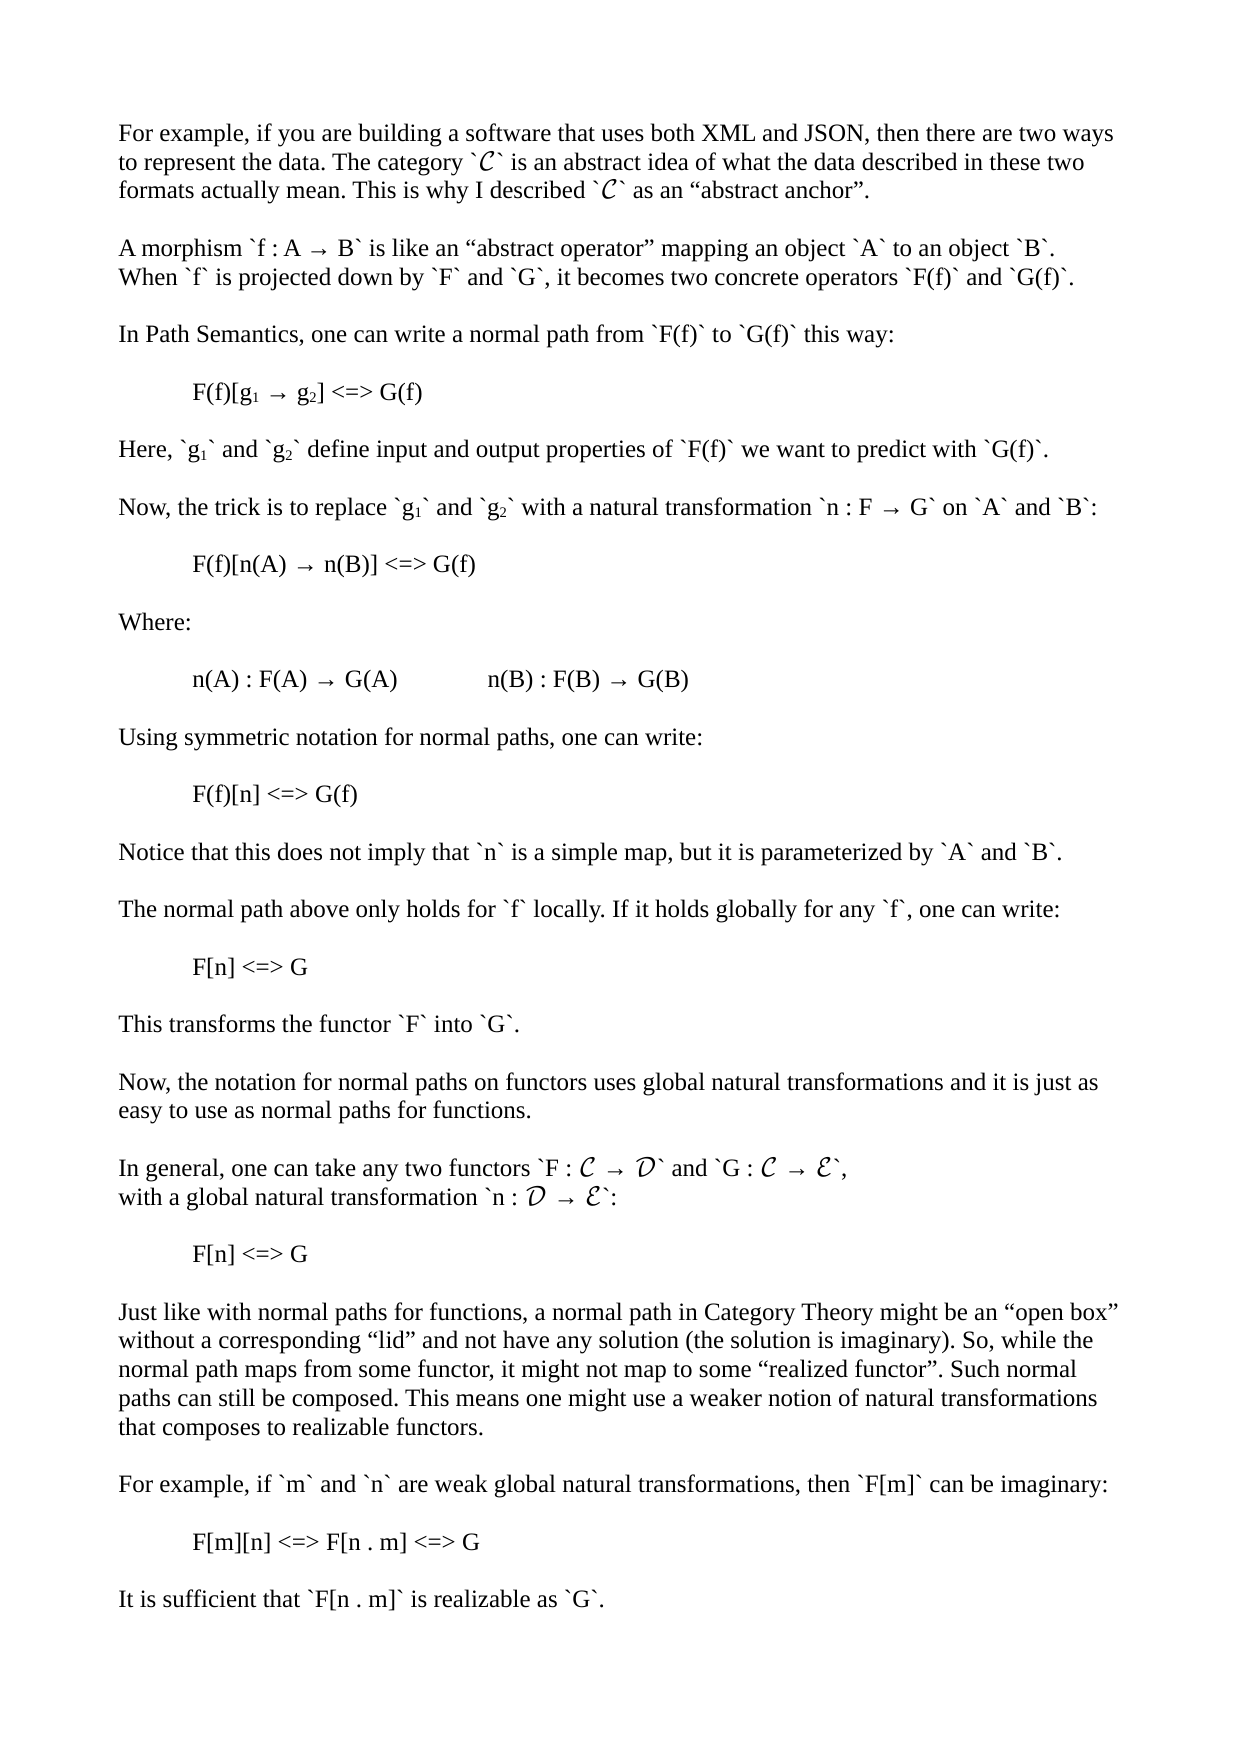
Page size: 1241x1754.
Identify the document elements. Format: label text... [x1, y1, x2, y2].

text with a global natural transformation `n : 𝒟 → ℰ`: [118, 1182, 1122, 1211]
text It is sufficient that `F[n . m]` is realizable as `G`. [118, 1584, 1122, 1613]
text Where: [118, 607, 1122, 636]
text Notice that this does not imply that `n` is a simple map, but it is parameterized by `A` and `B`. [118, 837, 1122, 866]
text Now, the trick is to replace `g1` and `g2` with a natural transformation `n : F → G` on `A` and `B`: F(f)[n(A) → n(B)] <=> G(f) [118, 492, 1122, 578]
text F(f)[g1 → g2] <=> G(f) [118, 377, 1122, 406]
text For example, if you are building a software that uses both XML and JSON, then there are two ways to represent the data. The category `𝒞` is an abstract idea of what the data described in these two formats actually mean. This is why I described `𝒞` as an “abstract anchor”. [118, 118, 1122, 204]
text This transforms the functor `F` into `G`. [118, 1009, 1122, 1038]
text n(A) : F(A) → G(A) n(B) : F(B) → G(B) [118, 664, 1122, 693]
text In Path Semantics, one can write a normal path from `F(f)` to `G(f)` this way: [118, 319, 1122, 348]
text Just like with normal paths for functions, a normal path in Category Theory might be an “open box” without a corresponding “lid” and not have any solution (the solution is imaginary). So, while the normal path maps from some functor, it might not map to some “realized functor”. Such normal paths can still be composed. This means one might use a weaker notion of natural transformations that composes to realizable functors. [118, 1297, 1122, 1441]
text For example, if `m` and `n` are weak global natural transformations, then `F[m]` can be imaginary: [118, 1469, 1122, 1498]
text A morphism `f : A → B` is like an “abstract operator” mapping an object `A` to an object `B`. [118, 233, 1122, 262]
text F(f)[n] <=> G(f) [118, 779, 1122, 808]
text In general, one can take any two functors `F : 𝒞 → 𝒟` and `G : 𝒞 → ℰ`, [118, 1153, 1122, 1182]
text F[n] <=> G [118, 952, 1122, 981]
text Using symmetric notation for normal paths, one can write: [118, 722, 1122, 751]
text F[n] <=> G [118, 1239, 1122, 1268]
text F[m][n] <=> F[n . m] <=> G [118, 1527, 1122, 1556]
text When `f` is projected down by `F` and `G`, it becomes two concrete operators `F(f)` and `G(f)`. [118, 262, 1122, 291]
text The normal path above only holds for `f` locally. If it holds globally for any `f`, one can write: [118, 894, 1122, 923]
text Here, `g1` and `g2` define input and output properties of `F(f)` we want to predict with `G(f)`. [118, 434, 1122, 463]
text Now, the notation for normal paths on functors uses global natural transformations and it is just as easy to use as normal paths for functions. [118, 1067, 1122, 1124]
